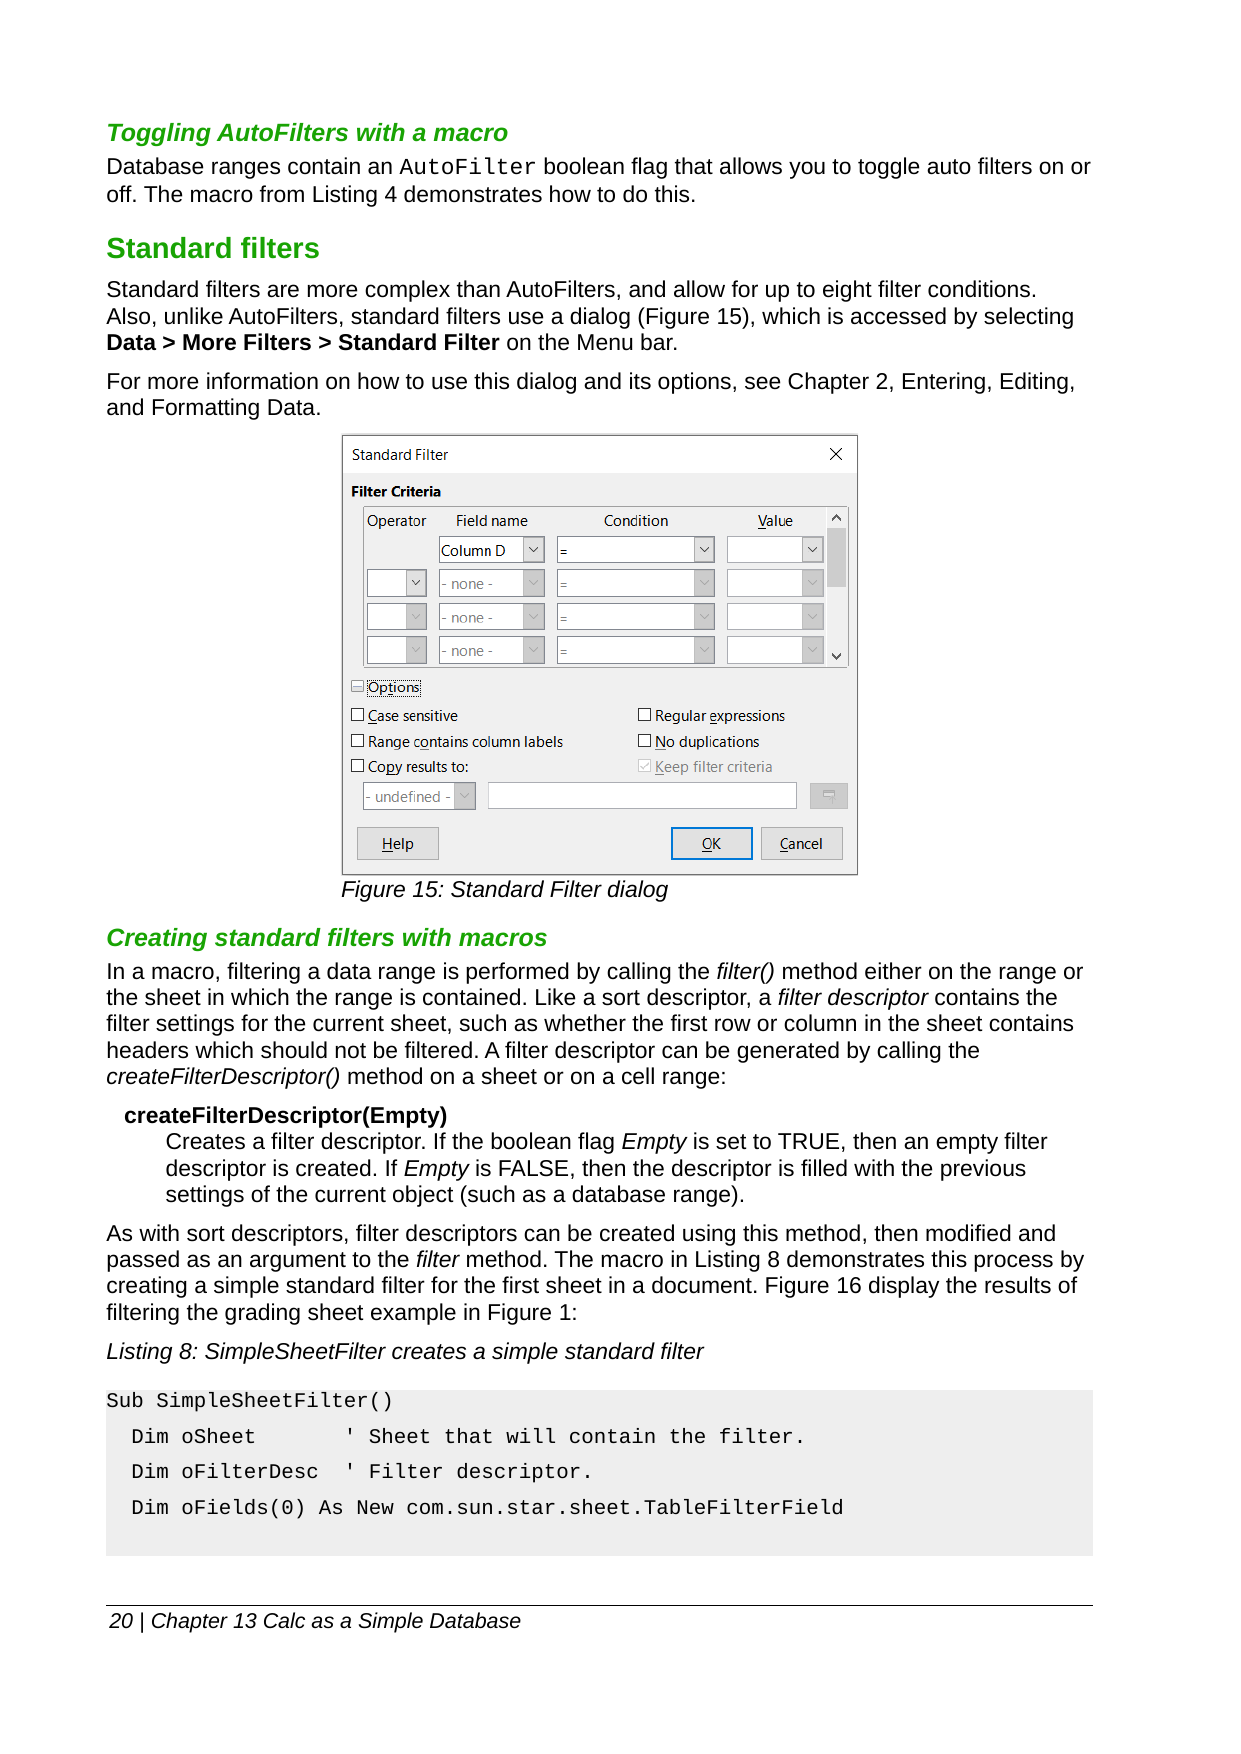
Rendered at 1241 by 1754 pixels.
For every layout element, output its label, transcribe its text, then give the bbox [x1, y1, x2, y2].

picture [340, 433, 859, 876]
text As with sort descriptors, filter descriptors can be created using this method, then modified and passed as an argument to the filter method. The macro in Listing 8 demonstrates this process by creating a simple standard filter for the first sheet in a document. Figure 16 display the results of filtering the grading sheet example in Figure 1: [106, 1220, 1093, 1325]
text createFilterDescriptor(Empty) [124, 1102, 1093, 1128]
text Database ranges contain an AutoFilter boolean flag that allows you to toggle auto filters on or off. The macro from Listing 4 demonstrates how to do this. [106, 153, 1093, 207]
text Dim oFilterDesc ' Filter descriptor. [106, 1461, 1093, 1485]
text Sub SimpleSheetFilter() [106, 1390, 1093, 1414]
text Figure 15: Standard Filter dialog [341, 876, 858, 902]
subtitle Creating standard filters with macros [106, 923, 1093, 952]
text In a macro, filtering a data range is performed by calling the filter() method either on the range or the sheet in which the range is contained. Like a sort descriptor, a filter descriptor contains the filter settings for the current sheet, such as whether the first row or column in the sheet contains headers which should not be filtered. A filter descriptor can be generated by calling the createFilterDescriptor() method on a sheet or on a cell range: [106, 958, 1093, 1089]
text Standard filters are more complex than AutoFilters, and allow for up to eight filter conditions. Also, unlike AutoFilters, standard filters use a dialog (Figure 15), which is accessed by selecting Data > More Filters > Standard Filter on the Menu bar. [106, 276, 1093, 356]
text Dim oSheet ' Sheet that will contain the filter. [106, 1426, 1093, 1449]
text Listing 8: SimpleSheetFilter creates a simple standard filter [106, 1338, 1093, 1364]
text Dim oFields(0) As New com.sun.star.sheet.TableFilterField [106, 1497, 1093, 1520]
text For more information on how to use this dialog and its options, see Chapter 2, Entering, Editing, and Formatting Data. [106, 368, 1093, 421]
subtitle Standard filters [106, 231, 1093, 265]
text Creates a filter descriptor. If the boolean flag Empty is set to TRUE, then an empty filter descriptor is created. If Empty is FALSE, then the descriptor is filled with the previous settings of the current object (such as a database range). [165, 1128, 1093, 1207]
subtitle Toggling AutoFilters with a macro [106, 118, 1093, 147]
